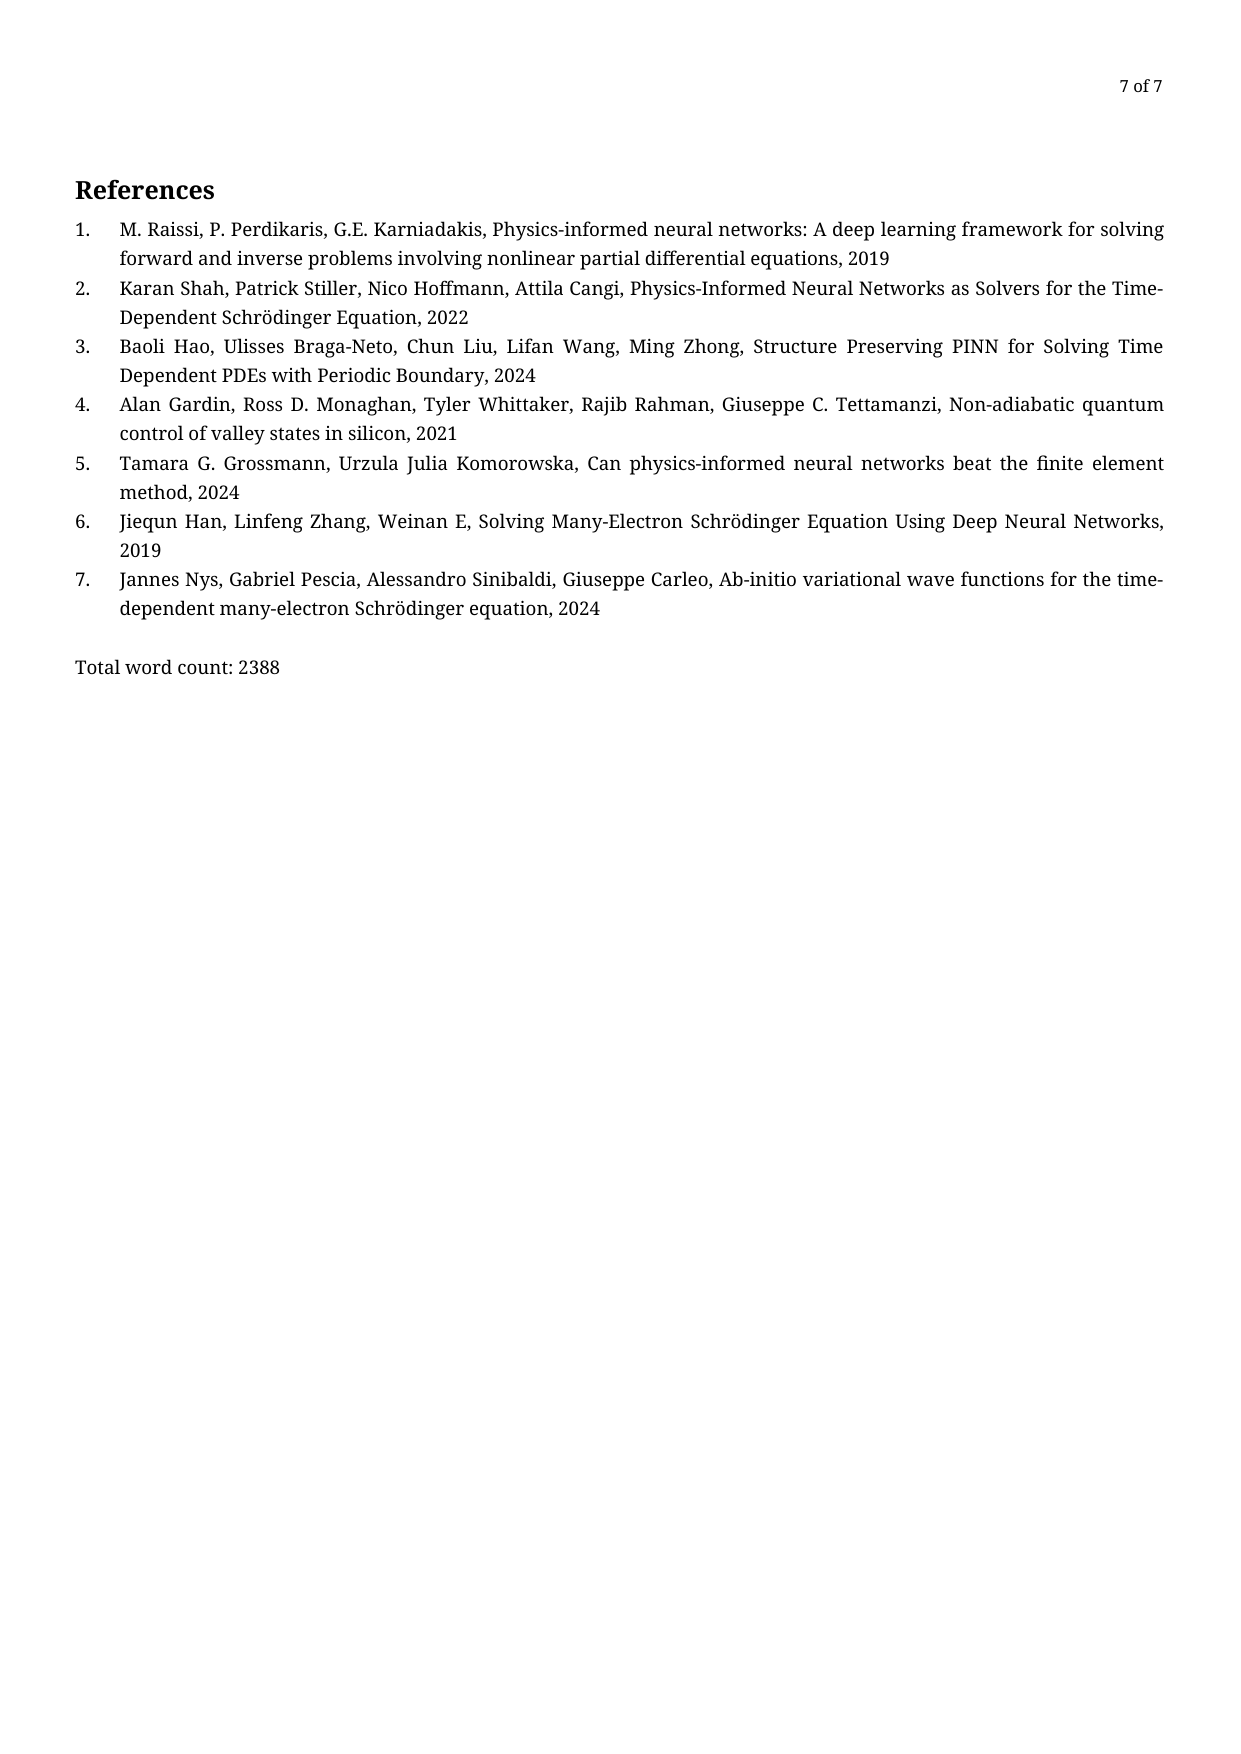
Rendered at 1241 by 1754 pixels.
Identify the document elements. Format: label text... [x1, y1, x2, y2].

list M. Raissi, P. Perdikaris, G.E. Karniadakis, Physics-informed neural networks: A deep learning framework for solving forward and inverse problems involving nonlinear partial differential equations, 2019 [75, 213, 1165, 271]
list Karan Shah, Patrick Stiller, Nico Hoffmann, Attila Cangi, Physics-Informed Neural Networks as Solvers for the Time-Dependent Schrödinger Equation, 2022 [75, 271, 1165, 329]
list Alan Gardin, Ross D. Monaghan, Tyler Whittaker, Rajib Rahman, Giuseppe C. Tettamanzi, Non-adiabatic quantum control of valley states in silicon, 2021 [75, 388, 1165, 446]
list Jannes Nys, Gabriel Pescia, Alessandro Sinibaldi, Giuseppe Carleo, Ab-initio variational wave functions for the time-dependent many-electron Schrödinger equation, 2024 [75, 563, 1165, 621]
list Tamara G. Grossmann, Urzula Julia Komorowska, Can physics-informed neural networks beat the finite element method, 2024 [75, 446, 1165, 504]
list Baoli Hao, Ulisses Braga-Neto, Chun Liu, Lifan Wang, Ming Zhong, Structure Preserving PINN for Solving Time Dependent PDEs with Periodic Boundary, 2024 [75, 329, 1165, 388]
text Total word count: 2388 [75, 650, 1165, 679]
list Jiequn Han, Linfeng Zhang, Weinan E, Solving Many-Electron Schrödinger Equation Using Deep Neural Networks, 2019 [75, 504, 1165, 563]
subtitle References [75, 173, 1165, 207]
